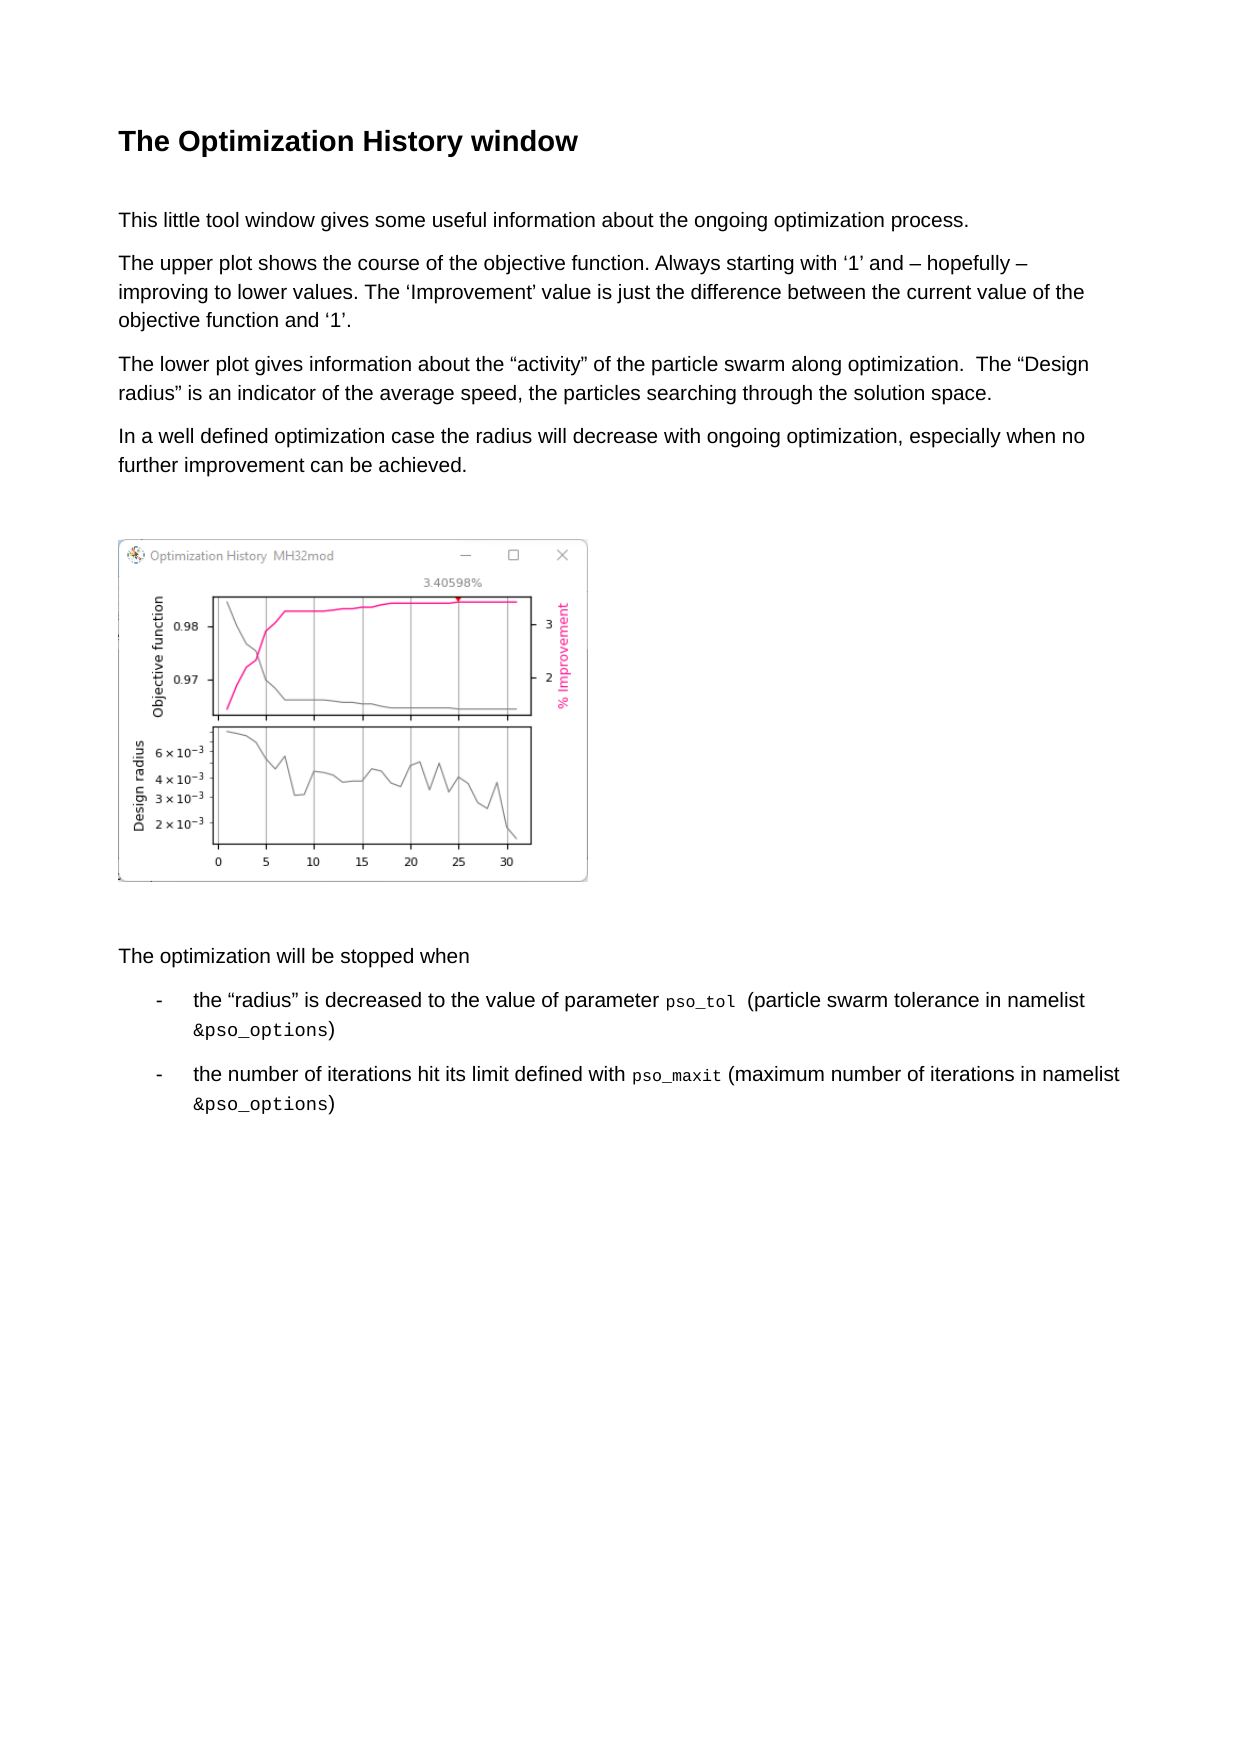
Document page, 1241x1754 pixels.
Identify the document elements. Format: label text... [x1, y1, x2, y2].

text The lower plot gives information about the “activity” of the particle swarm along optimization. The “Design radius” is an indicator of the average speed, the particles searching through the solution space. [118, 352, 1122, 404]
text This little tool window gives some useful information about the ongoing optimization process. [118, 207, 1122, 231]
text The optimization will be stopped when [118, 944, 1122, 968]
text The upper plot shows the course of the objective function. Always starting with ‘1’ and – hopefully – improving to lower values. The ‘Improvement’ value is just the difference between the current value of the objective function and ‘1’. [118, 251, 1122, 332]
list the “radius” is decreased to the value of parameter pso_tol (particle swarm tolerance in namelist &pso_options) [156, 987, 1122, 1042]
list the number of iterations hit its limit defined with pso_maxit (maximum number of iterations in namelist &pso_options) [156, 1062, 1122, 1116]
text In a well defined optimization case the radius will decrease with ongoing optimization, especially when no further improvement can be achieved. [118, 424, 1122, 476]
subtitle The Optimization History window [118, 124, 1122, 158]
